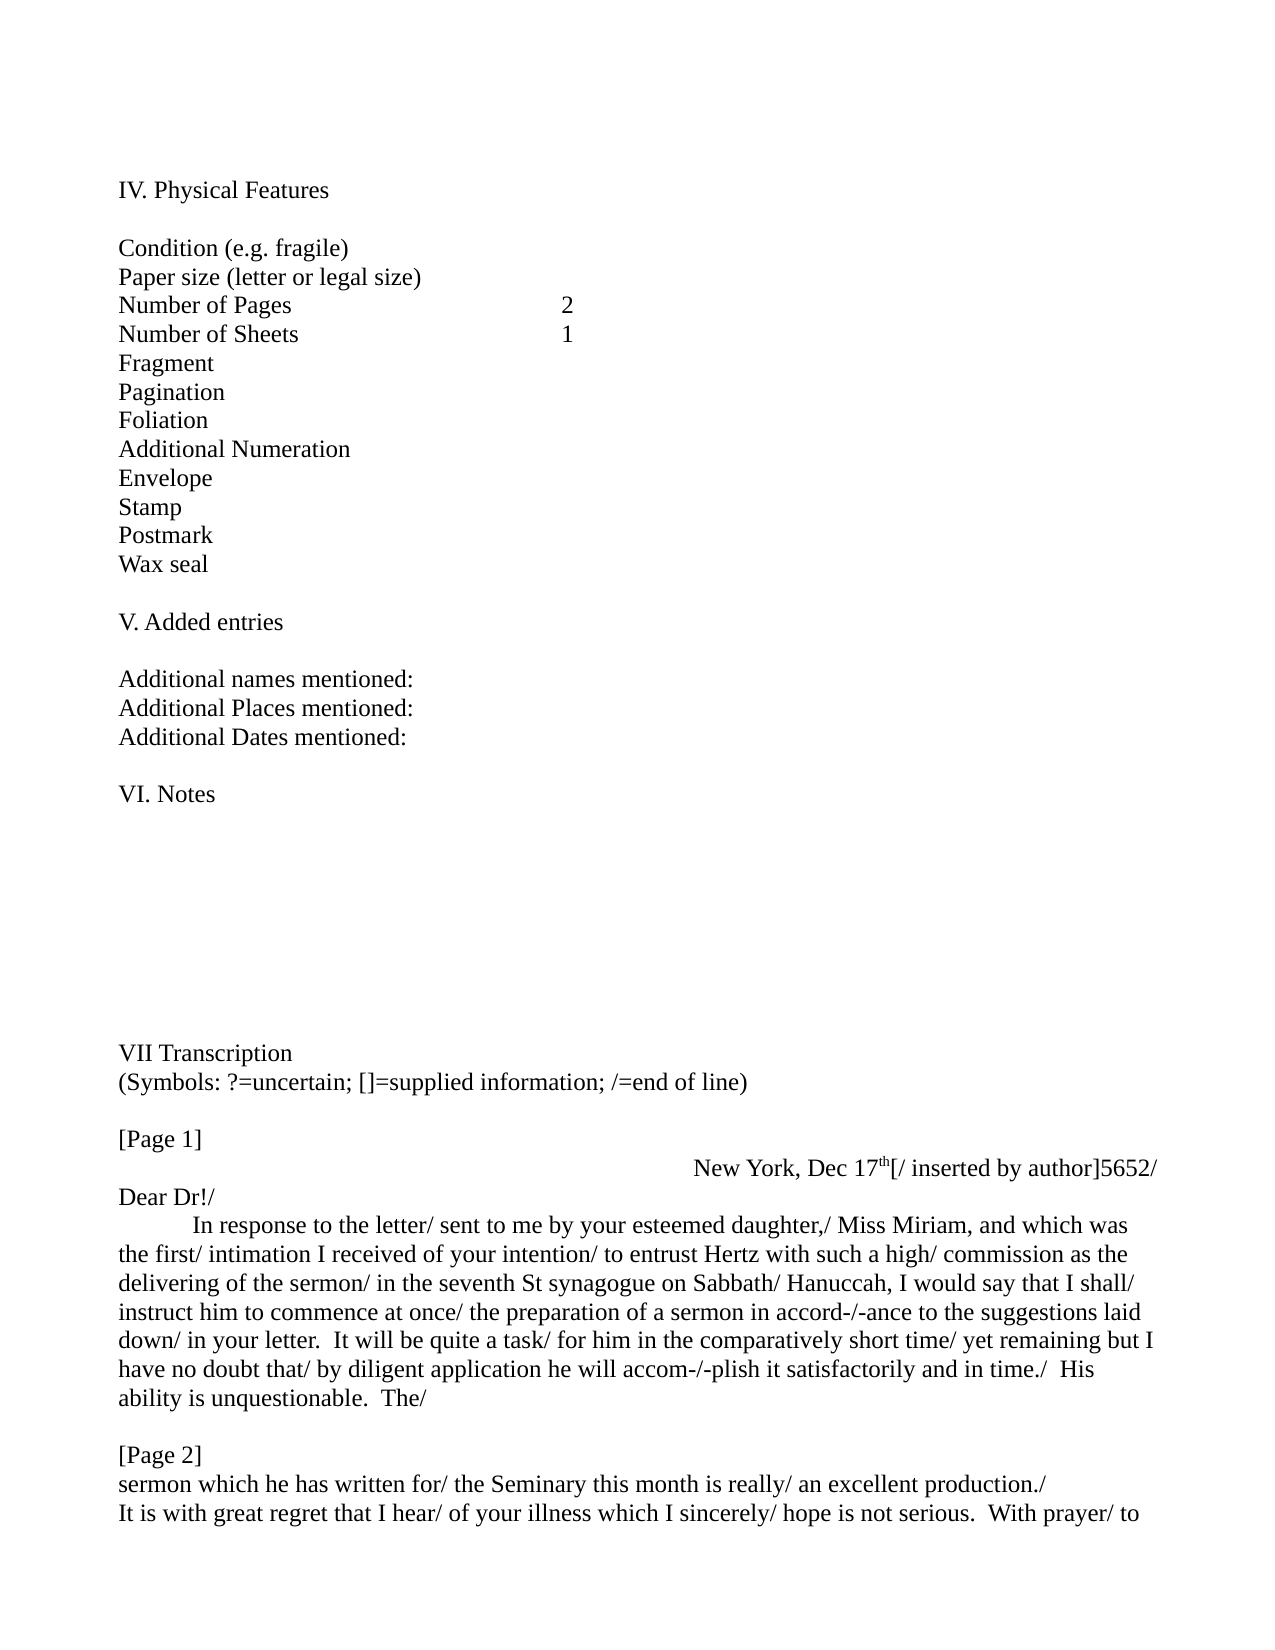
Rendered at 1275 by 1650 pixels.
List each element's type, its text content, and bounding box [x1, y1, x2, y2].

text Additional Numeration [118, 434, 1157, 463]
text [Page 2] [118, 1441, 1157, 1469]
text Number of Pages 2 [118, 291, 1157, 319]
text IV. Physical Features [118, 176, 1157, 204]
text Foliation [118, 406, 1157, 434]
text It is with great regret that I hear/ of your illness which I sincerely/ hope is not serious. With prayer/ to [118, 1498, 1157, 1527]
text Fragment [118, 348, 1157, 377]
text Wax seal [118, 549, 1157, 578]
text Postma rk [118, 521, 1157, 549]
text Number of Sheets 1 [118, 319, 1157, 348]
text sermon which he has written for/ the Seminary this month is really/ an excellent production./ [118, 1469, 1157, 1498]
text V. Added entries [118, 607, 1157, 636]
text Additional Dates mentioned: [118, 722, 1157, 751]
text Envelope [118, 463, 1157, 492]
text Stamp [118, 492, 1157, 521]
text VII Transcription [118, 1038, 1157, 1067]
text (Symbols: ?=uncertain; []=supplied information; /=end of line) [118, 1067, 1157, 1096]
text Additional names mentioned: [118, 664, 1157, 693]
text Condition (e.g. fragile) [118, 233, 1157, 262]
text In response to the letter/ sent to me by your esteemed daughter,/ Miss Miriam, and which was the first/ intimation I received of your intention/ to entrust Hertz with such a high/ commission as the delivering of the sermon/ in the seventh St synagogue on Sabbath/ Hanuccah, I would say that I shall/ instruct him to commence at once/ the preparation of a sermon in accord-/-ance to the suggestions laid down/ in your letter. It will be quite a task/ for him in the comparatively short time/ yet remaining but I have no doubt that/ by diligent application he will accom-/-plish it satisfactorily and in time./ His ability is unquestionable. The/ [118, 1211, 1157, 1412]
text Paper size (letter or legal size) [118, 262, 1157, 291]
text Pagination [118, 377, 1157, 406]
text Dear Dr!/ [118, 1182, 1157, 1211]
text [Page 1] [118, 1124, 1157, 1153]
text New York, Dec 17th[/ inserted by author]5652/ [118, 1153, 1157, 1182]
text Additional Places mentioned: [118, 693, 1157, 722]
text VI. Notes [118, 779, 1157, 808]
